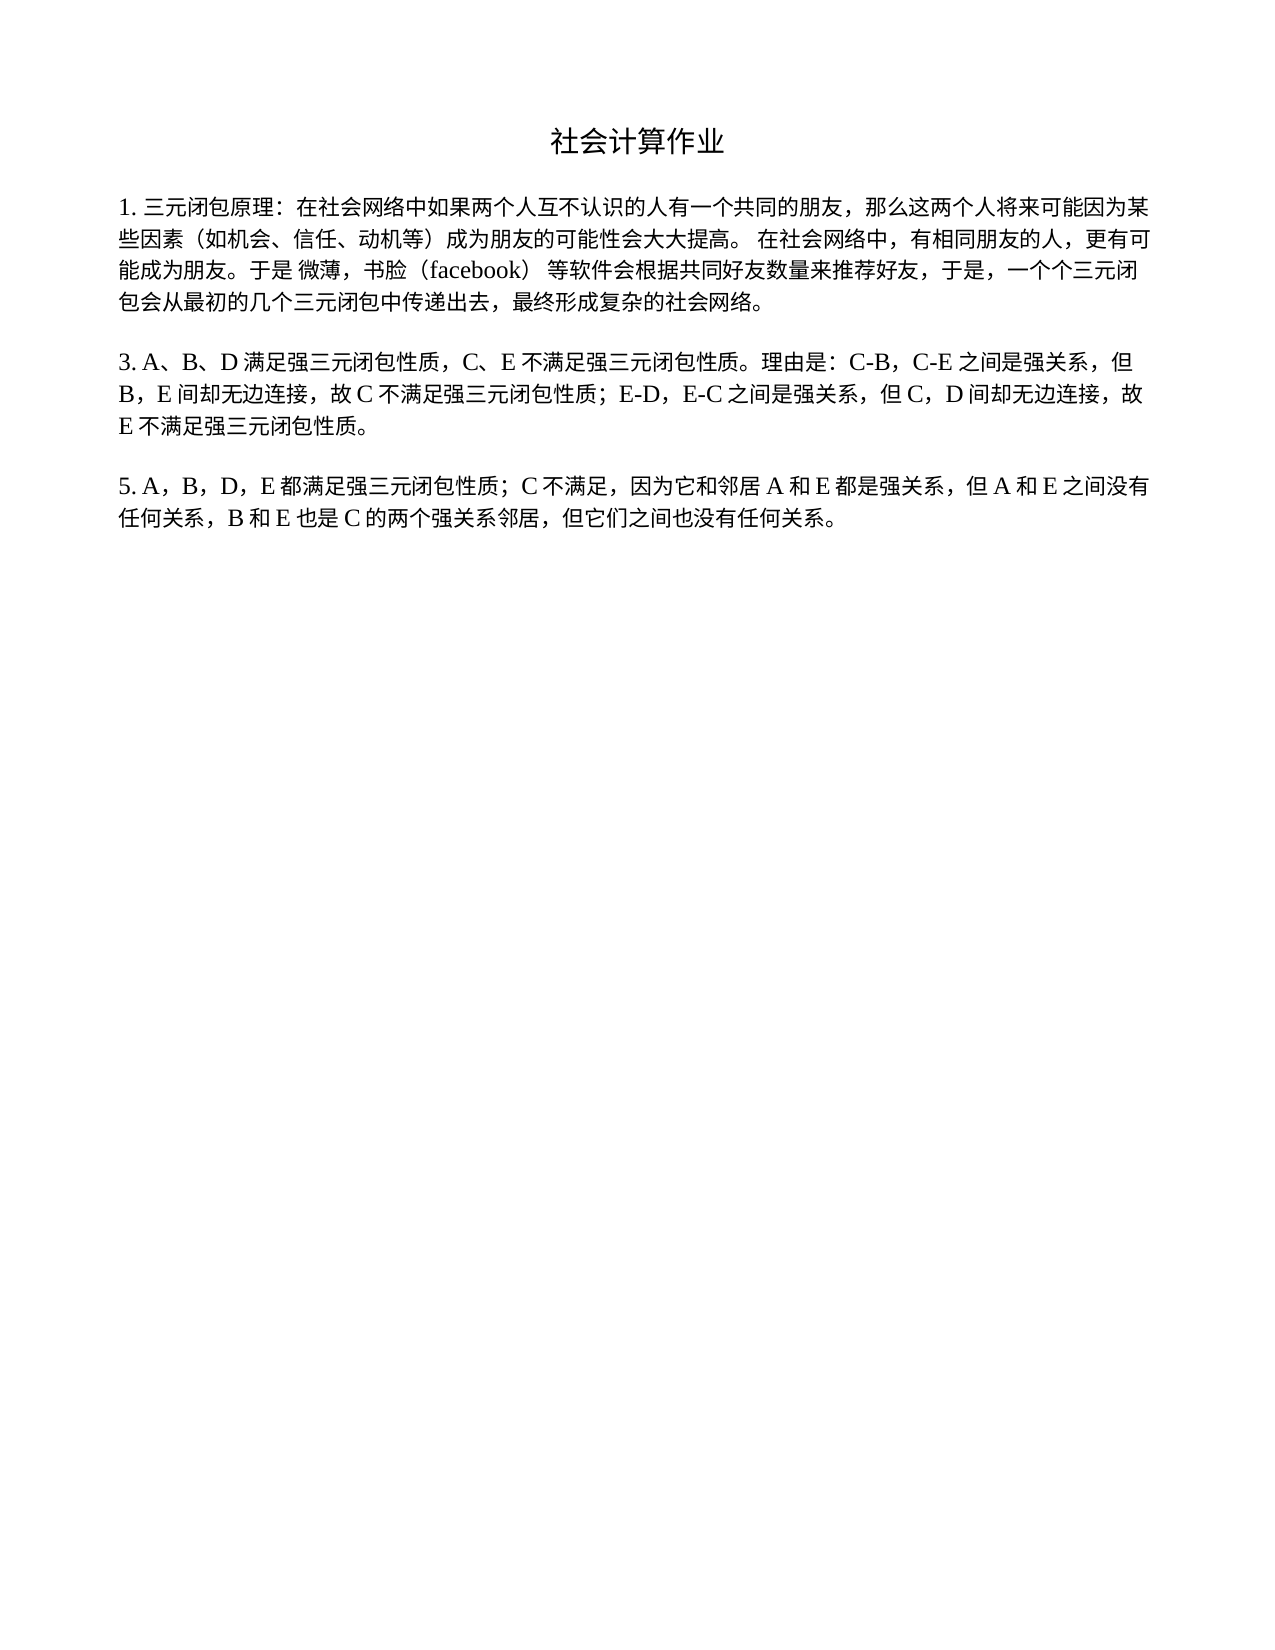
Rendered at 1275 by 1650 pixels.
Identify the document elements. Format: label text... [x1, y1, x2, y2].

text 1. 三元闭包原理：在社会网络中如果两个人互不认识的人有一个共同的朋友，那么这两个人将来可能因为某些因素（如机会、信任、动机等）成为朋友的可能性会大大提高。 在社会网络中，有相同朋友的人，更有可能成为朋友。于是 微薄，书脸（facebook） 等软件会根据共同好友数量来推荐好友，于是，一个个三元闭包会从最初的几个三元闭包中传递出去，最终形成复杂的社会网络。 [118, 190, 1157, 317]
text 3. A、B、D满足强三元闭包性质，C、E不满足强三元闭包性质。理由是：C-B，C-E之间是强关系，但B，E间却无边连接，故C不满足强三元闭包性质；E-D，E-C之间是强关系，但C，D间却无边连接，故E不满足强三元闭包性质。 [118, 345, 1157, 440]
text 5. A，B，D，E都满足强三元闭包性质；C不满足，因为它和邻居A和E都是强关系，但A和E之间没有任何关系，B和E也是C的两个强关系邻居，但它们之间也没有任何关系。 [118, 469, 1157, 532]
